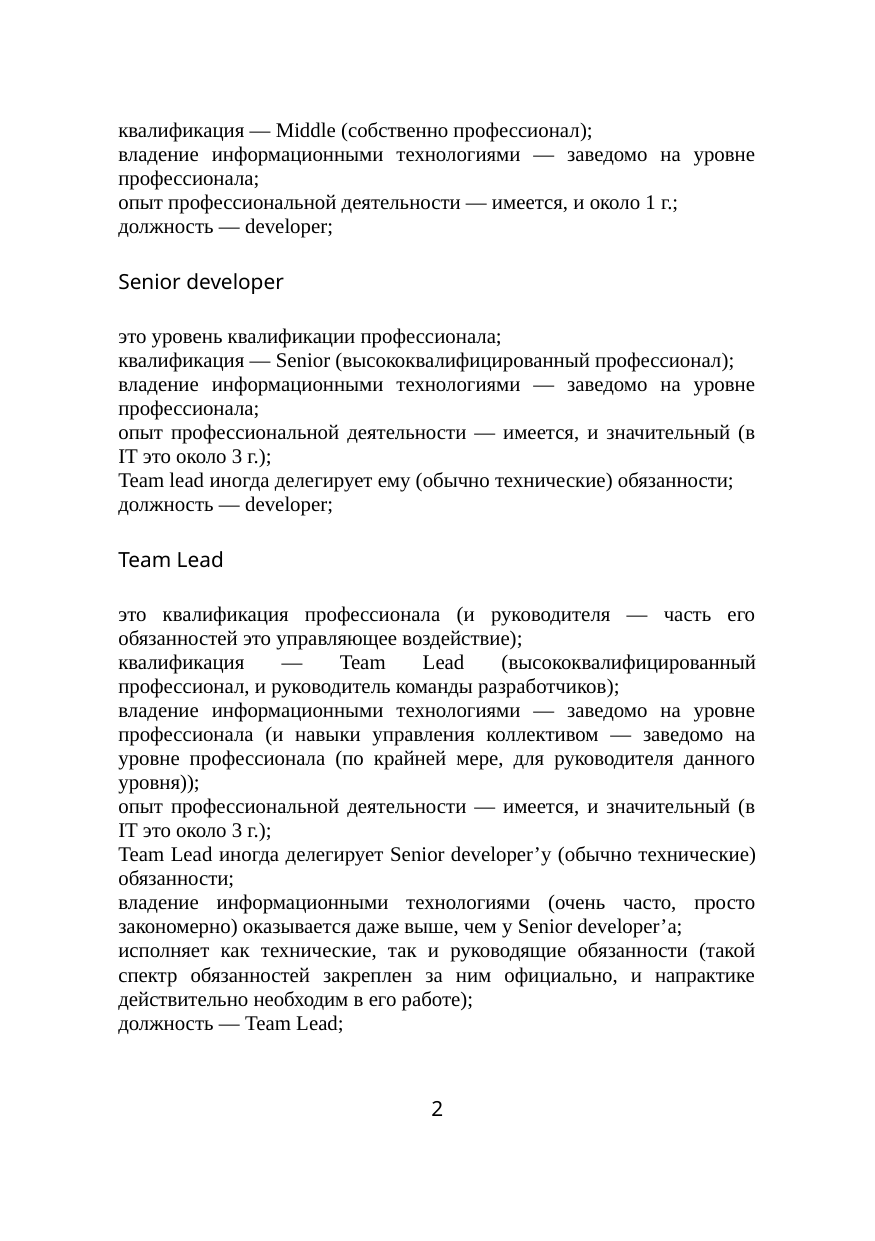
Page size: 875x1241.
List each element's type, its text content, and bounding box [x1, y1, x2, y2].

text квалификация — Middle (собственно профессионал); [118, 118, 756, 142]
text должность — developer; [118, 214, 756, 238]
text квалификация — Senior (высококвалифицированный профессионал); [118, 348, 756, 372]
text Team lead иногда делегирует ему (обычно технические) обязанности; [118, 468, 756, 492]
text опыт профессиональной деятельности — имеется, и около 1 г.; [118, 190, 756, 214]
text это уровень квалификации профессионала; [118, 324, 756, 348]
text опыт профессиональной деятельности — имеется, и значительный (в IT это около 3 г.); [118, 794, 756, 842]
text исполняет как технические, так и руководящие обязанности (такой спектр обязанностей закреплен за ним официально, и напрактике действительно необходим в его работе); [118, 938, 756, 1011]
text должность — developer; [118, 492, 756, 516]
text Team Lead иногда делегирует Senior developer’у (обычно технические) обязанности; [118, 842, 756, 890]
text опыт профессиональной деятельности — имеется, и значительный (в IT это около 3 г.); [118, 420, 756, 468]
text владение информационными технологиями — заведомо на уровне профессионала; [118, 372, 756, 420]
text владение информационными технологиями (очень часто, просто закономерно) оказывается даже выше, чем у Senior developer’а; [118, 890, 756, 938]
text владение информационными технологиями — заведомо на уровне профессионала (и навыки управления коллективом — заведомо на уровне профессионала (по крайней мере, для руководителя данного уровня)); [118, 698, 756, 794]
text это квалификация профессионала (и руководителя — часть его обязанностей это управляющее воздействие); [118, 602, 756, 650]
text Team Lead [118, 545, 756, 573]
text Senior developer [118, 267, 756, 295]
text должность — Team Lead; [118, 1011, 756, 1035]
text владение информационными технологиями — заведомо на уровне профессионала; [118, 142, 756, 190]
text квалификация — Team Lead (высококвалифицированный профессионал, и руководитель команды разработчиков); [118, 650, 756, 698]
